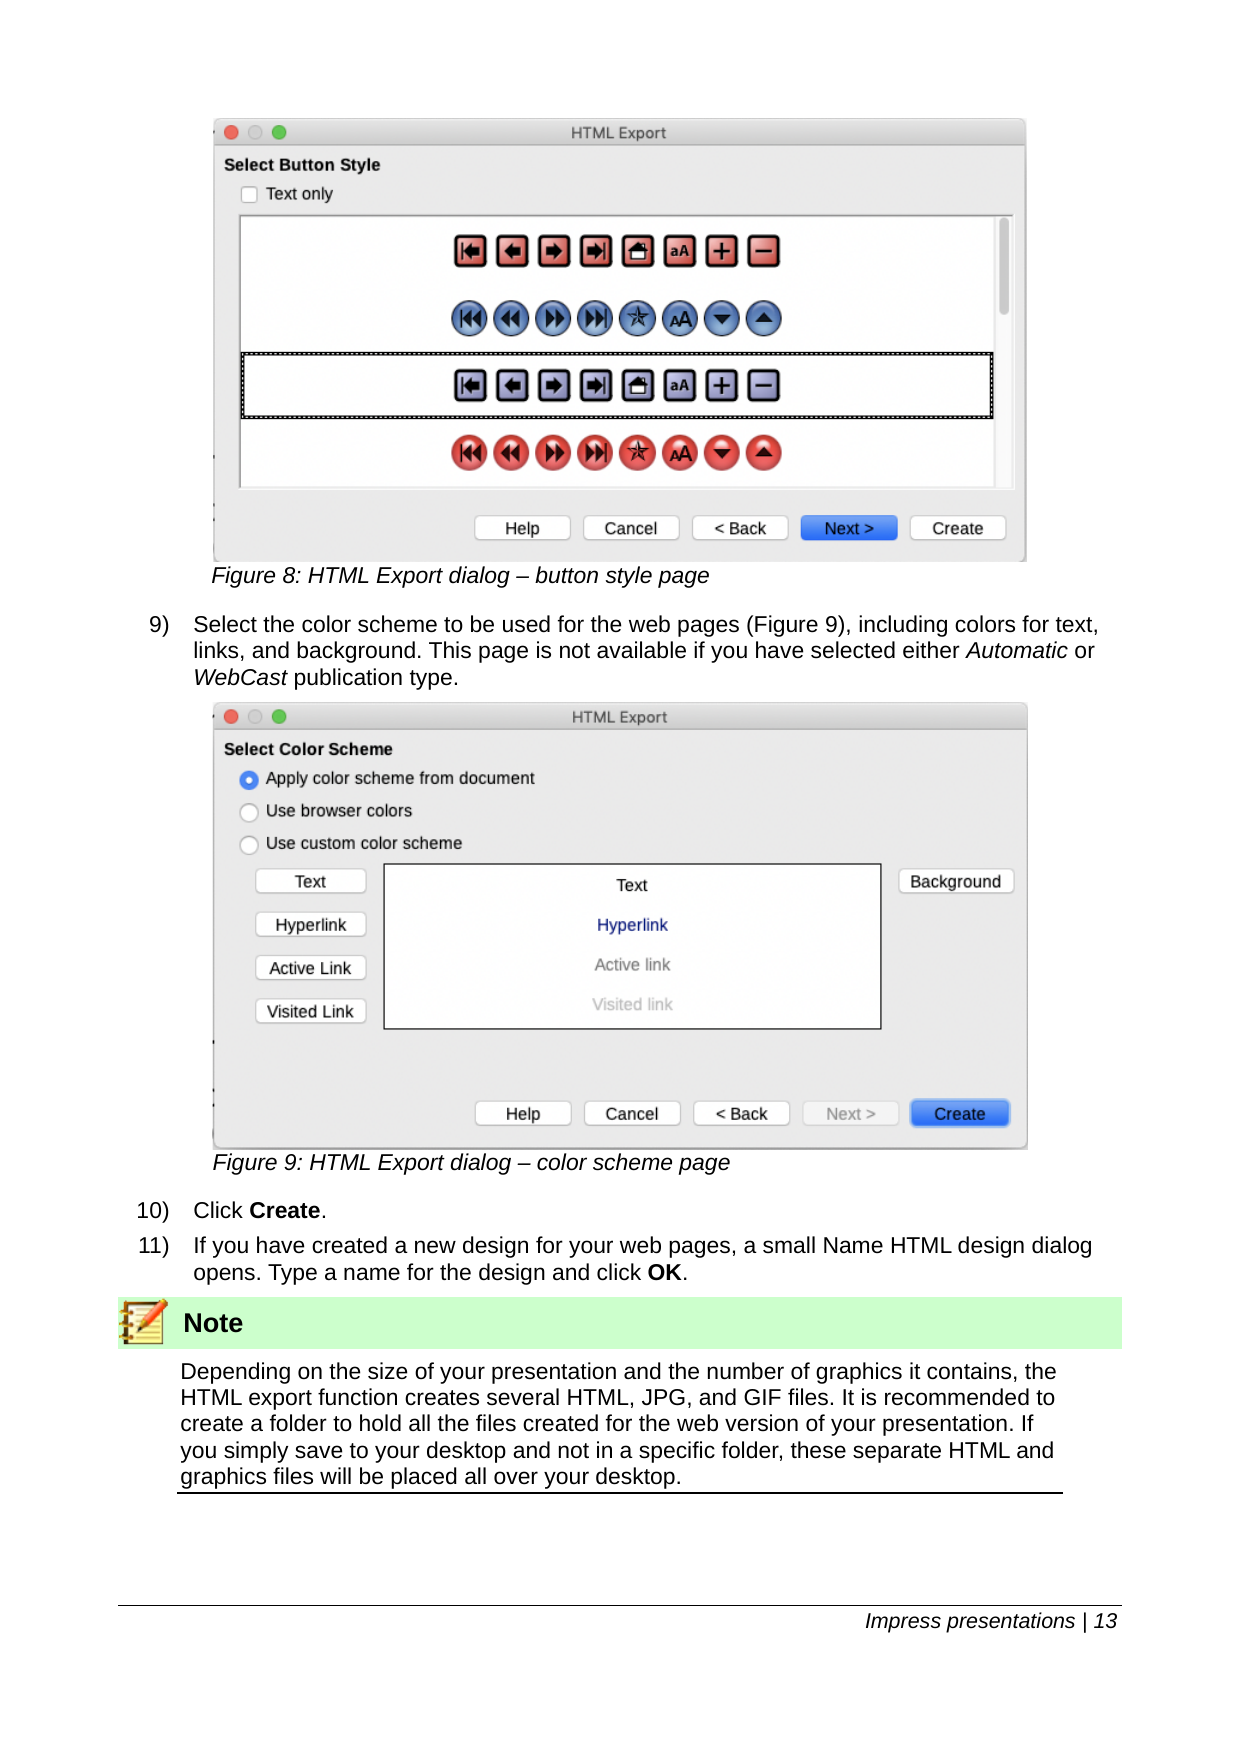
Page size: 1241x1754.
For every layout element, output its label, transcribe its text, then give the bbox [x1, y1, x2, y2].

text Figure 9: HTML Export dialog – color scheme page [212, 1150, 1028, 1176]
picture [212, 702, 1028, 1150]
subtitle Note [118, 1297, 1122, 1349]
text Depending on the size of your presentation and the number of graphics it contains, the HTML export function creates several HTML, JPG, and GIF files. It is recommended to create a folder to hold all the files created for the web version of your presentation. If you simply save to your desktop and not in a specific folder, these separate HTML and graphics files will be placed all over your desktop. [177, 1355, 1063, 1492]
list Click Create. [169, 1197, 1122, 1223]
picture [213, 118, 1027, 562]
list If you have created a new design for your web pages, a small Name HTML design dialog opens. Type a name for the design and click OK. [169, 1232, 1122, 1285]
list Select the color scheme to be used for the web pages (Figure 9), including colors for text, links, and background. This page is not available if you have selected either Automatic or WebCast publication type. [169, 611, 1122, 690]
picture [119, 1297, 170, 1348]
text Figure 8: HTML Export dialog – button style page [211, 118, 1029, 588]
